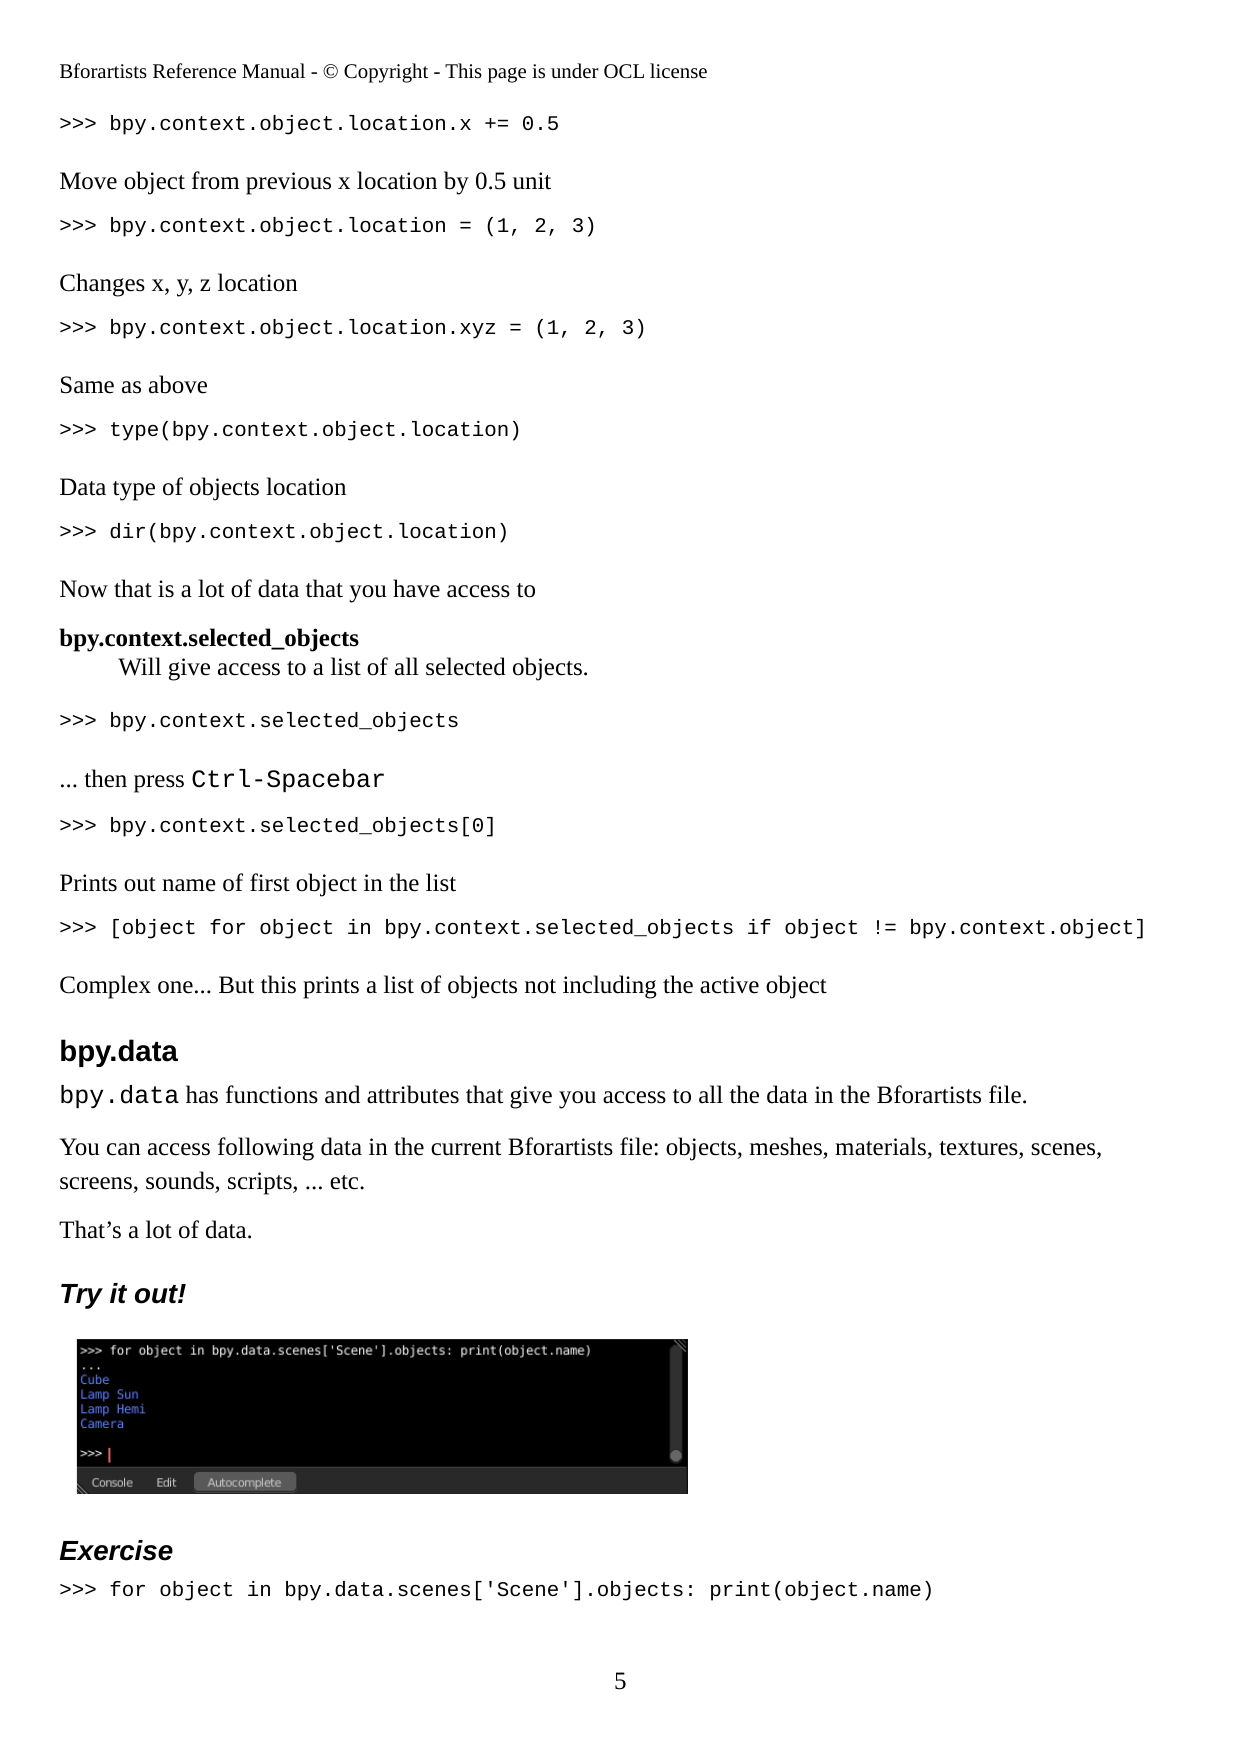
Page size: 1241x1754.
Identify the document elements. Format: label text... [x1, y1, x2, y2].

text >>> dir(bpy.context.object.location) [59, 521, 1181, 545]
text >>> for object in bpy.data.scenes['Scene'].objects: print(object.name) [59, 1579, 1181, 1603]
subtitle bpy.data [59, 1034, 1181, 1068]
text That’s a lot of data. [59, 1216, 1181, 1244]
text Complex one... But this prints a list of objects not including the active object [59, 971, 1181, 999]
text >>> type(bpy.context.object.location) [59, 419, 1181, 443]
text >>> bpy.context.selected_objects[0] [59, 815, 1181, 839]
text Changes x, y, z location [59, 268, 1181, 297]
text >>> [object for object in bpy.context.selected_objects if object != bpy.context.object] [59, 917, 1181, 941]
text Data type of objects location [59, 472, 1181, 501]
picture [76, 1339, 688, 1494]
text ... then press Ctrl-Spacebar [59, 764, 1181, 794]
text >>> bpy.context.object.location.xyz = (1, 2, 3) [59, 317, 1181, 341]
text >>> bpy.context.selected_objects [59, 711, 1181, 734]
list Will give access to a list of all selected objects. [118, 652, 1181, 681]
text You can access following data in the current Bforartists file: objects, meshes, materials, textures, scenes, screens, sounds, scripts, ... etc. [59, 1132, 1181, 1195]
text Same as above [59, 370, 1181, 399]
text >>> bpy.context.object.location = (1, 2, 3) [59, 215, 1181, 238]
subtitle bpy.context.selected_objects [59, 623, 1181, 652]
text Prints out name of first object in the list [59, 868, 1181, 897]
text bpy.data has functions and attributes that give you access to all the data in the Bforartists file. [59, 1080, 1181, 1111]
text Now that is a lot of data that you have access to [59, 574, 1181, 603]
text Move object from previous x location by 0.5 unit [59, 166, 1181, 194]
text >>> bpy.context.object.location.x += 0.5 [59, 113, 1181, 136]
subtitle Exercise [59, 1535, 1181, 1567]
subtitle Try it out! [59, 1277, 1181, 1309]
